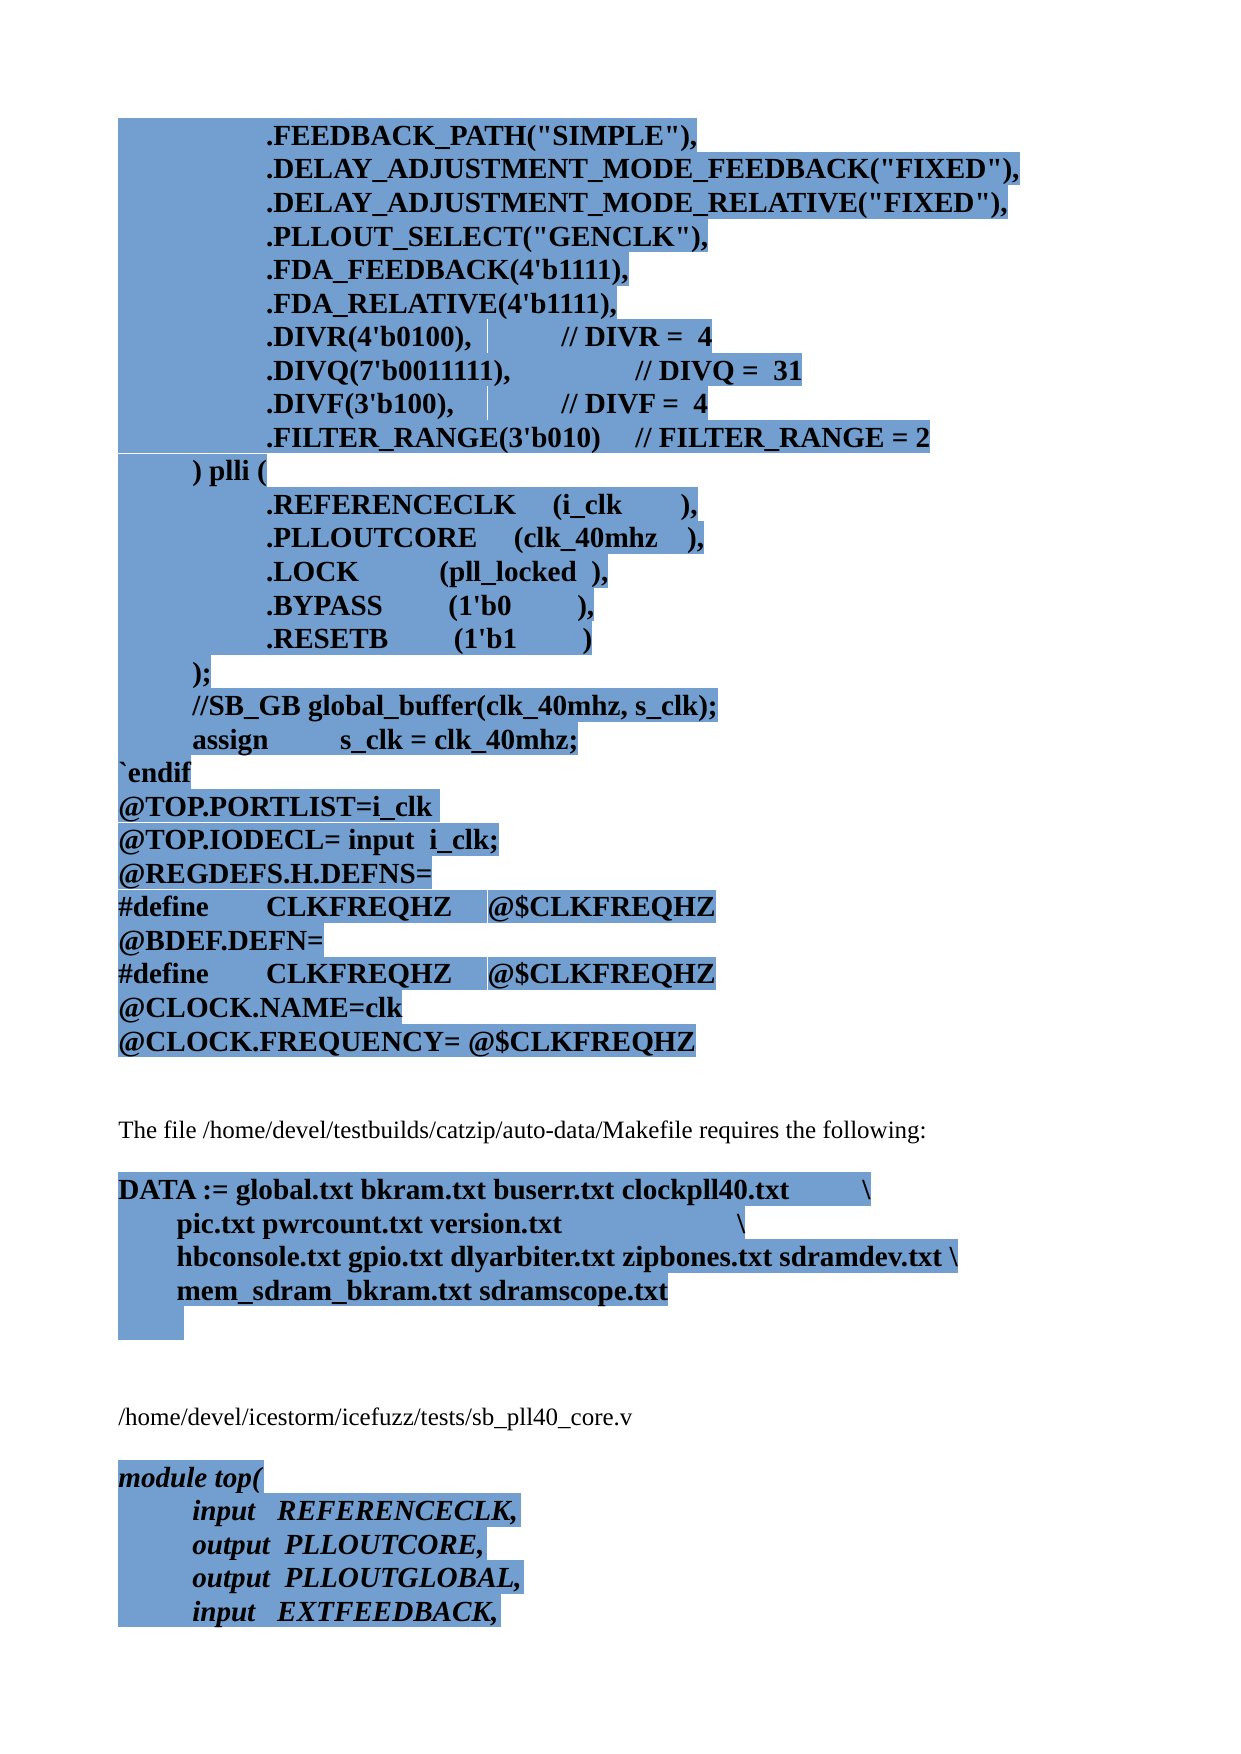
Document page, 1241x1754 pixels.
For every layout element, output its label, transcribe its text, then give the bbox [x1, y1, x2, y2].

text /home/devel/icestorm/icefuzz/tests/sb_pll40_core.v [118, 1402, 1122, 1431]
text .DIVQ(7'b0011111), // DIVQ = 31 [118, 353, 1122, 386]
text .DIVF(3'b100), // DIVF = 4 [118, 386, 1122, 420]
text pic.txt pwrcount.txt version.txt \ [118, 1206, 1122, 1239]
text .REFERENCECLK (i_clk ), [118, 487, 1122, 521]
text .RESETB (1'b1 ) [118, 621, 1122, 655]
text @TOP.PORTLIST=i_clk [118, 789, 1122, 822]
text //SB_GB global_buffer(clk_40mhz, s_clk); [118, 688, 1122, 722]
text `endif [118, 755, 1122, 789]
text #define CLKFREQHZ @$CLKFREQHZ [118, 957, 1122, 990]
text .PLLOUTCORE (clk_40mhz ), [118, 521, 1122, 554]
text .DELAY_ADJUSTMENT_MODE_FEEDBACK("FIXED"), [118, 152, 1122, 185]
text output PLLOUTCORE, [118, 1527, 1122, 1560]
text ); [118, 655, 1122, 688]
text input EXTFEEDBACK, [118, 1594, 1122, 1627]
text .FEEDBACK_PATH("SIMPLE"), [118, 118, 1122, 152]
text .FILTER_RANGE(3'b010) // FILTER_RANGE = 2 [118, 420, 1122, 453]
text .FDA_FEEDBACK(4'b1111), [118, 252, 1122, 286]
text .LOCK (pll_locked ), [118, 554, 1122, 588]
text @BDEF.DEFN= [118, 923, 1122, 957]
text ) plli ( [118, 453, 1122, 487]
text module top( [118, 1460, 1122, 1493]
text @REGDEFS.H.DEFNS= [118, 856, 1122, 889]
text input REFERENCECLK, [118, 1493, 1122, 1527]
text @CLOCK.FREQUENCY= @$CLKFREQHZ [118, 1024, 1122, 1057]
text mem_sdram_bkram.txt sdramscope.txt [118, 1273, 1122, 1306]
text The file /home/devel/testbuilds/catzip/auto-data/Makefile requires the following: [118, 1115, 1122, 1143]
text output PLLOUTGLOBAL, [118, 1560, 1122, 1594]
text @TOP.IODECL= input i_clk; [118, 822, 1122, 856]
text assign s_clk = clk_40mhz; [118, 722, 1122, 755]
text .DELAY_ADJUSTMENT_MODE_RELATIVE("FIXED"), [118, 185, 1122, 219]
text hbconsole.txt gpio.txt dlyarbiter.txt zipbones.txt sdramdev.txt \ [118, 1239, 1122, 1273]
text @CLOCK.NAME=clk [118, 990, 1122, 1024]
text .DIVR(4'b0100), // DIVR = 4 [118, 319, 1122, 353]
text .PLLOUT_SELECT("GENCLK"), [118, 219, 1122, 252]
text DATA := global.txt bkram.txt buserr.txt clockpll40.txt \ [118, 1172, 1122, 1206]
text .BYPASS (1'b0 ), [118, 588, 1122, 621]
text #define CLKFREQHZ @$CLKFREQHZ [118, 889, 1122, 923]
text .FDA_RELATIVE(4'b1111), [118, 286, 1122, 319]
